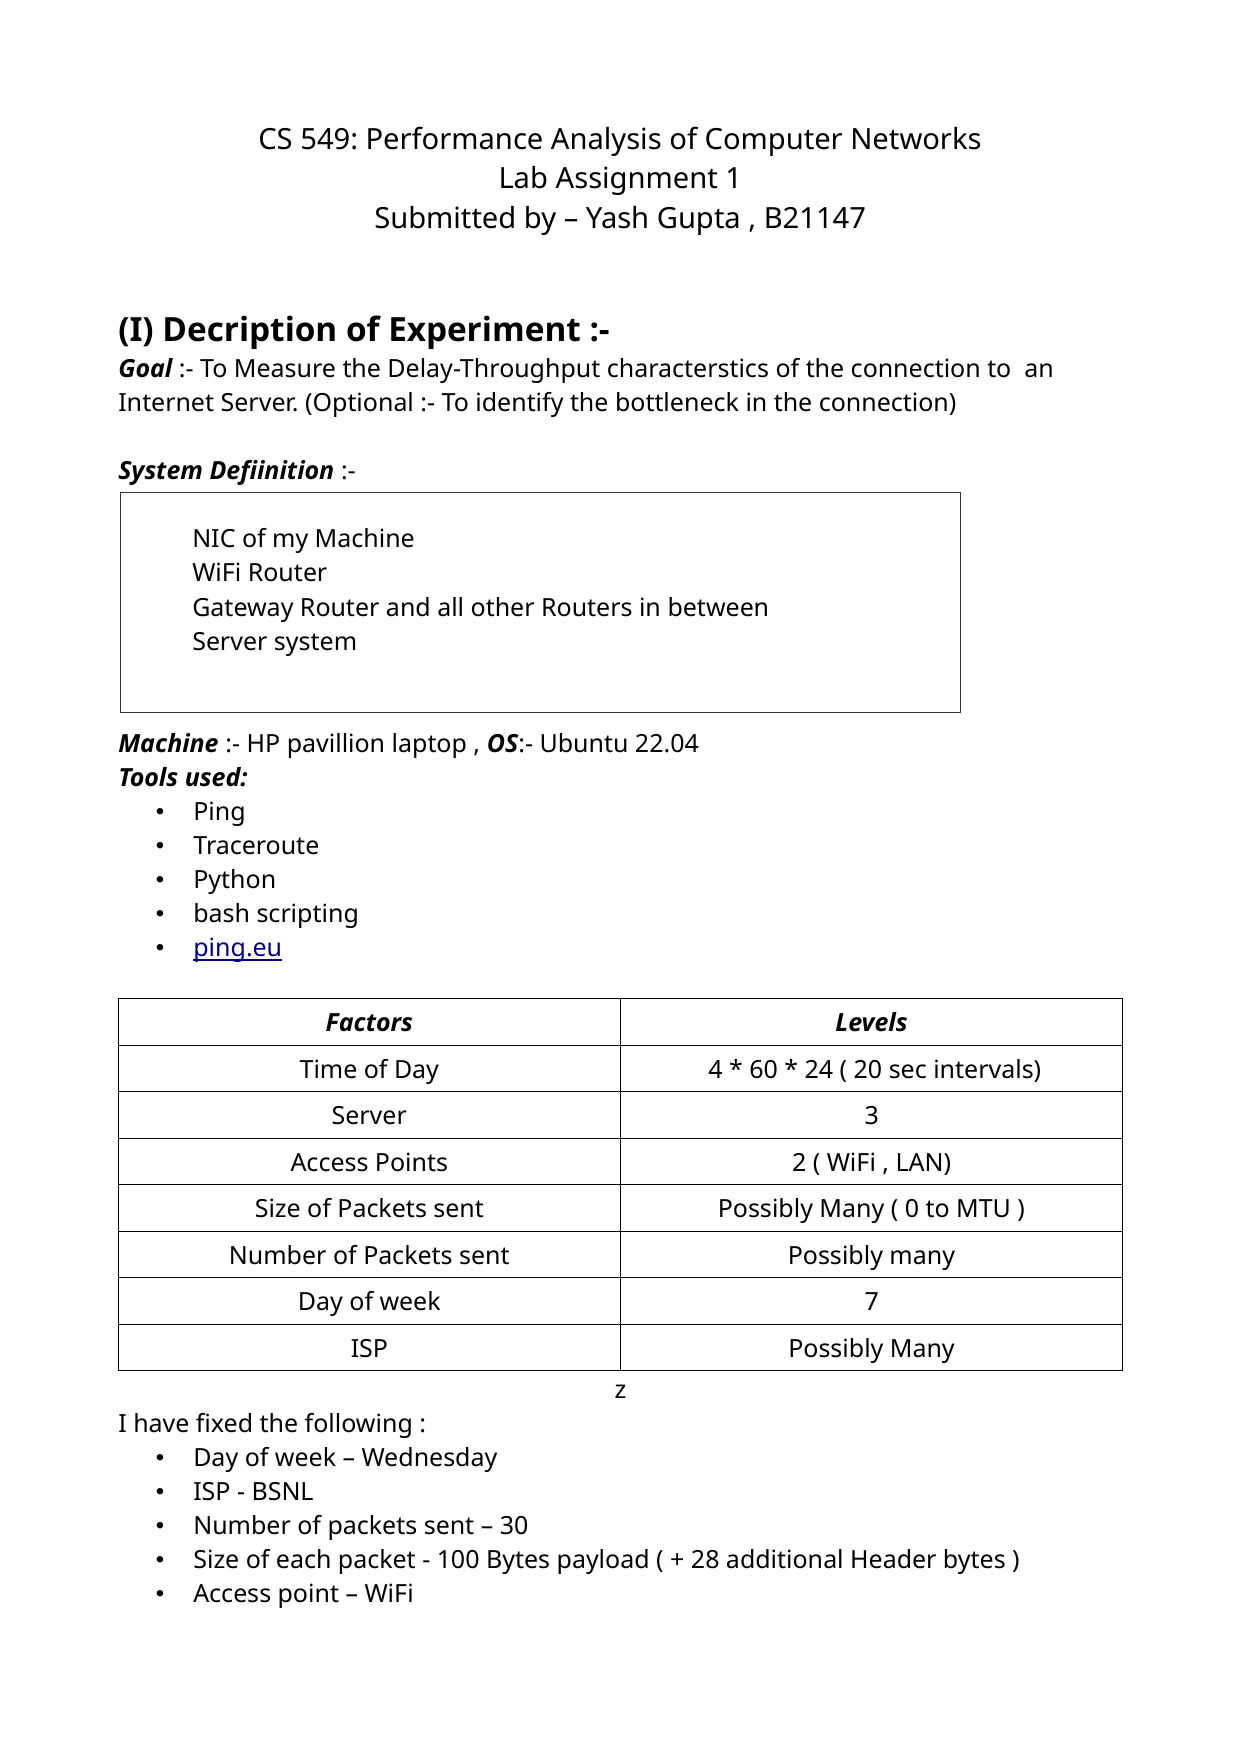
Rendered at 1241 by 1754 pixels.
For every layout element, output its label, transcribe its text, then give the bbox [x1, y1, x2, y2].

text [961, 521, 1122, 555]
text Machine :- HP pavillion laptop , OS:- Ubuntu 22.04 [118, 725, 1122, 759]
table_cell 2 ( WiFi , LAN) [621, 1139, 1122, 1184]
list ISP - BSNL [156, 1474, 1122, 1508]
list Ping [156, 793, 1122, 828]
table_cell 4 * 60 * 24 ( 20 sec intervals) [621, 1046, 1122, 1091]
text Submitted by – Yash Gupta , B21147 [118, 197, 1122, 237]
table_cell Access Points [119, 1139, 620, 1184]
text (I) Decription of Experiment :- Goal :- To Measure the Delay-Throughput characterstics of the connection to an Internet Server. (Optional :- To identify the bottleneck in the connection) [118, 305, 1122, 419]
text [961, 589, 1122, 623]
table_cell Possibly Many [621, 1325, 1122, 1370]
table_header Factors [119, 999, 620, 1044]
text System Defiinition :- [118, 453, 1122, 487]
list Python [156, 862, 1122, 896]
text I have fixed the following : [118, 1406, 1122, 1439]
table_cell Server [119, 1092, 620, 1138]
table_cell Number of Packets sent [119, 1232, 620, 1277]
table_header Levels [621, 999, 1122, 1044]
text [961, 555, 1122, 589]
text Tools used: [118, 759, 1122, 793]
table_cell 3 [621, 1092, 1122, 1138]
text [961, 623, 1122, 657]
table_cell ISP [119, 1325, 620, 1370]
list Day of week – Wednesday [156, 1439, 1122, 1474]
list Size of each packet - 100 Bytes payload ( + 28 additional Header bytes ) [156, 1542, 1122, 1576]
list ping.eu [156, 930, 1122, 964]
table_cell Size of Packets sent [119, 1185, 620, 1231]
table_cell Time of Day [119, 1046, 620, 1091]
text z [118, 1371, 1122, 1406]
text Lab Assignment 1 [118, 158, 1122, 197]
table_cell Day of week [119, 1278, 620, 1324]
list Traceroute [156, 828, 1122, 862]
text Server system [121, 623, 960, 657]
text Gateway Router and all other Routers in between [121, 589, 960, 623]
table_cell 7 [621, 1278, 1122, 1324]
text WiFi Router [121, 555, 960, 589]
text NIC of my Machine [121, 521, 960, 555]
list bash scripting [156, 896, 1122, 930]
text CS 549: Performance Analysis of Computer Networks [118, 118, 1122, 158]
list Access point – WiFi [156, 1576, 1122, 1610]
list Number of packets sent – 30 [156, 1508, 1122, 1542]
table_cell Possibly many [621, 1232, 1122, 1277]
table_cell Possibly Many ( 0 to MTU ) [621, 1185, 1122, 1231]
